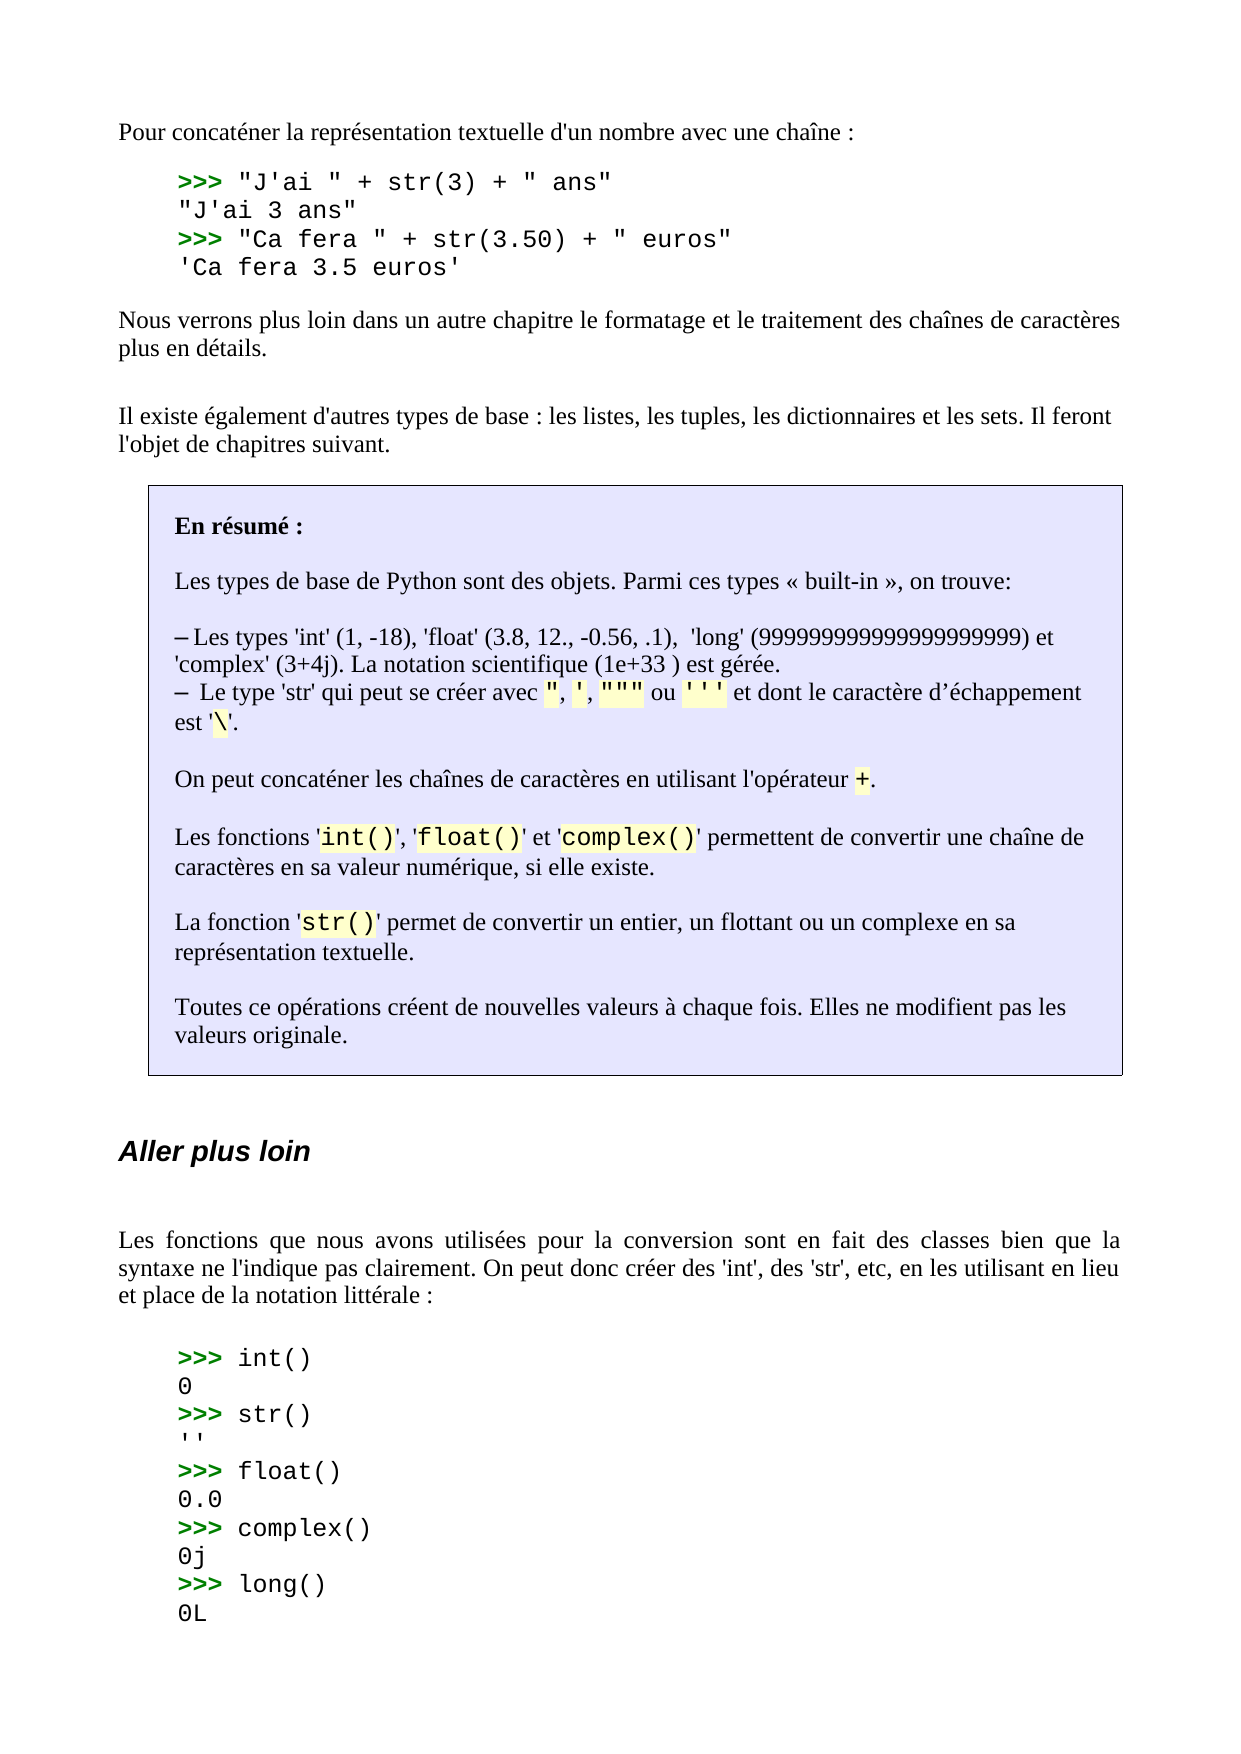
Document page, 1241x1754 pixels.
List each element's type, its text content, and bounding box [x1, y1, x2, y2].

text Pour concaténer la représentation textuelle d'un nombre avec une chaîne : [118, 118, 1122, 146]
text Les fonctions que nous avons utilisées pour la conversion sont en fait des classes bien que la syntaxe ne l'indique pas clairement. On peut donc créer des 'int', des 'str', etc, en les utilisant en lieu et place de la notation littérale : [118, 1226, 1122, 1309]
list Les types 'int' (1, -18), 'float' (3.8, 12., -0.56, .1), 'long' (999999999999999999999) et 'complex' (3+4j). La notation scientifique (1e+33 ) est gérée. [149, 596, 1122, 651]
text >>> "J'ai " + str(3) + " ans" "J'ai 3 ans" >>> "Ca fera " + str(3.50) + " euros" 'Ca fera 3.5 euros' [177, 169, 1122, 283]
text >>> int() 0 >>> str() '' >>> float() 0.0 >>> complex() 0j >>> long() 0L [177, 1345, 1122, 1629]
text Nous verrons plus loin dans un autre chapitre le formatage et le traitement des chaînes de caractères plus en détails. [118, 306, 1122, 362]
subtitle Aller plus loin [118, 1134, 1122, 1167]
text Les fonctions 'int()', 'float()' et 'complex()' permettent de convertir une chaîne de caractères en sa valeur numérique, si elle existe. [149, 796, 1122, 854]
text Les types de base de Python sont des objets. Parmi ces types « built-in », on trouve: [149, 541, 1122, 568]
text On peut concaténer les chaînes de caractères en utilisant l'opérateur +. [149, 739, 1122, 768]
text La fonction 'str()' permet de convertir un entier, un flottant ou un complexe en sa représentation textuelle. [149, 881, 1122, 939]
text Toutes ce opérations créent de nouvelles valeurs à chaque fois. Elles ne modifient pas les valeurs originale. [149, 967, 1122, 1075]
text Il existe également d'autres types de base : les listes, les tuples, les dictionnaires et les sets. Il feront l'objet de chapitres suivant. [118, 402, 1122, 457]
list Le type 'str' qui peut se créer avec ", ', """ ou ''' et dont le caractère d’échappement est '\'. [149, 651, 1122, 711]
text En résumé : [149, 486, 1122, 513]
